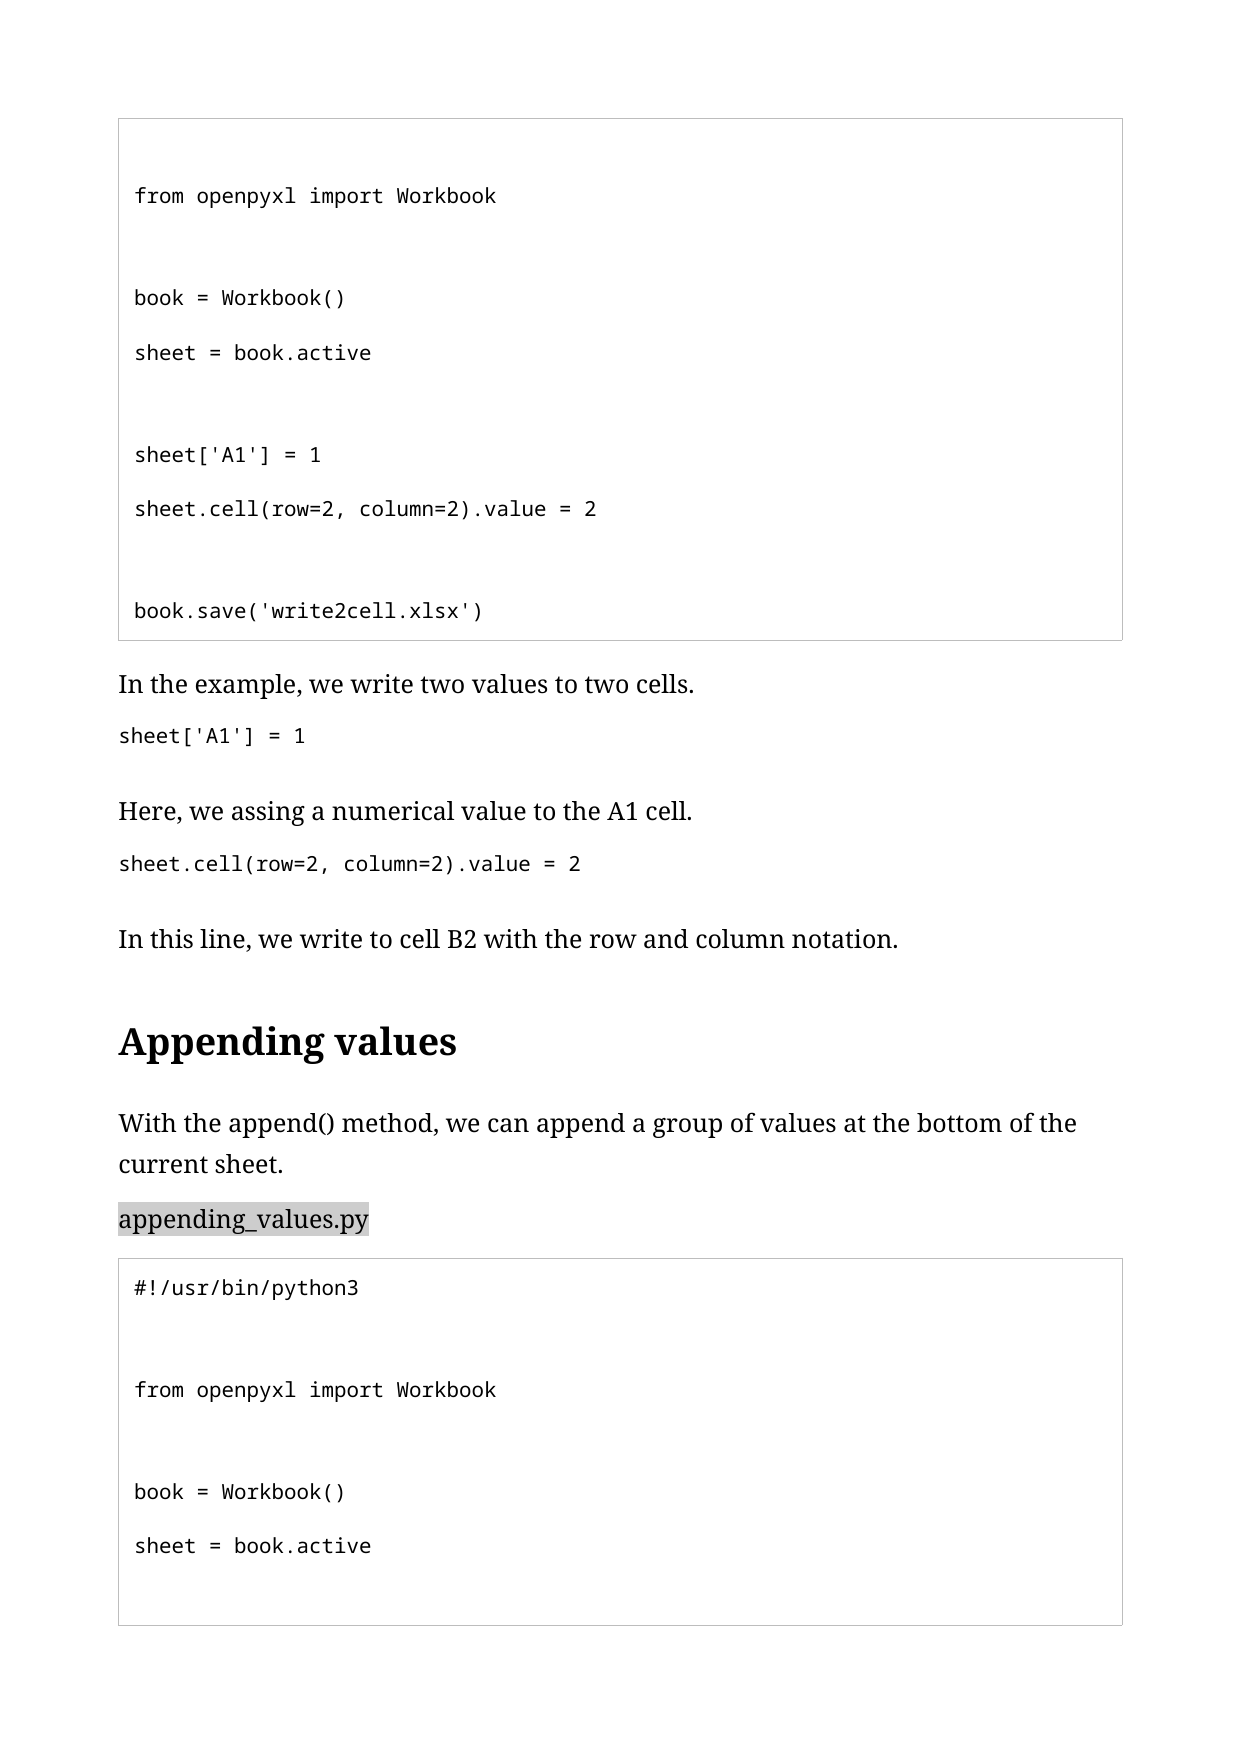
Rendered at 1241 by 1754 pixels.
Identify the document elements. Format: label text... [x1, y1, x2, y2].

text appending_values.py [118, 1202, 1122, 1236]
text sheet['A1'] = 1 [118, 722, 1122, 750]
text book.save('write2cell.xlsx') [119, 580, 1122, 640]
text sheet.cell(row=2, column=2).value = 2 [118, 849, 1122, 878]
text In the example, we write two values to two cells. [118, 666, 1122, 700]
text sheet['A1'] = 1 [119, 424, 1122, 468]
text sheet = book.active [119, 322, 1122, 366]
text In this line, we write to cell B2 with the row and column notation. [118, 921, 1122, 955]
text #!/usr/bin/python3 [119, 1259, 1122, 1302]
text book = Workbook() [119, 1461, 1122, 1506]
text Here, we assing a numerical value to the A1 cell. [118, 794, 1122, 828]
text sheet.cell(row=2, column=2).value = 2 [119, 478, 1122, 523]
text With the append() method, we can append a group of values at the bottom of the current sheet. [118, 1106, 1122, 1181]
text from openpyxl import Workbook [119, 1359, 1122, 1404]
text sheet = book.active [119, 1516, 1122, 1560]
text book = Workbook() [119, 268, 1122, 312]
text from openpyxl import Workbook [119, 166, 1122, 210]
subtitle Appending values [118, 1016, 1122, 1067]
